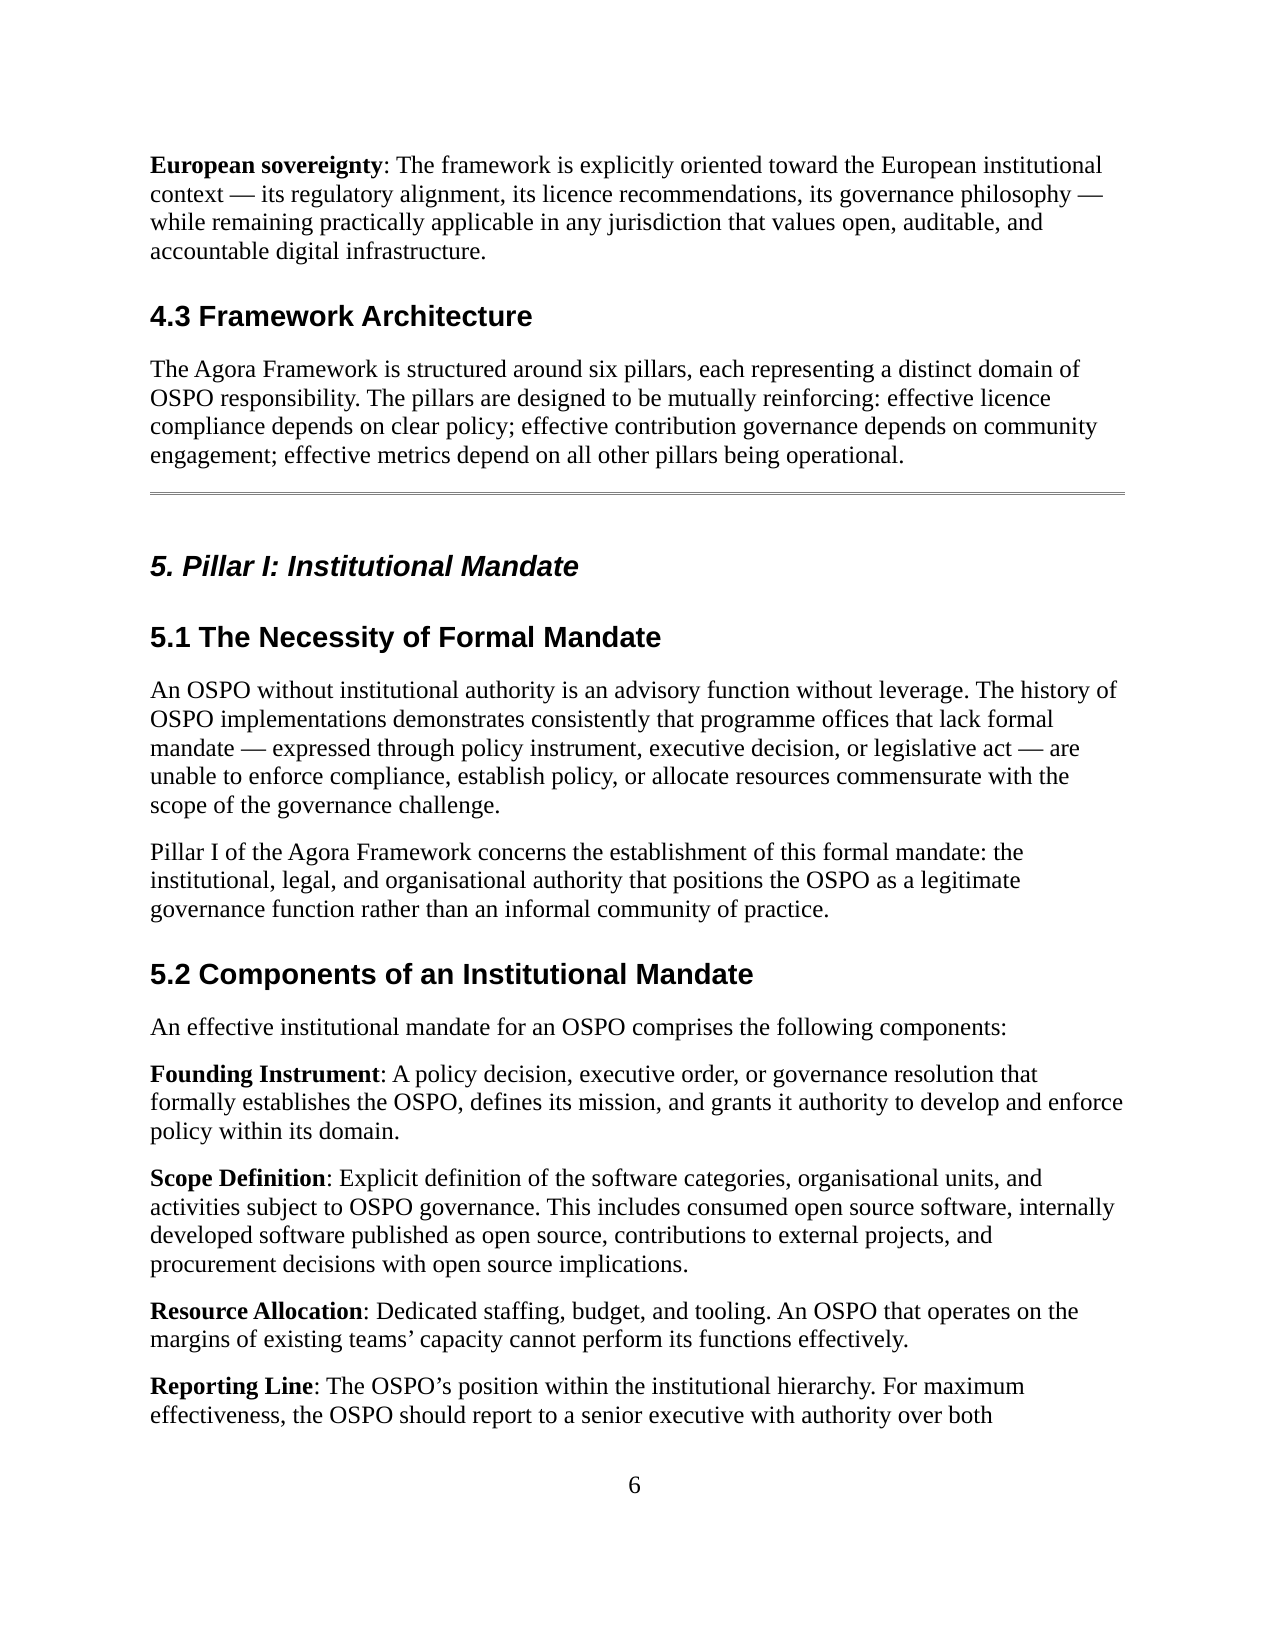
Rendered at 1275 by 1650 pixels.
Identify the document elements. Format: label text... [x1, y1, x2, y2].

text An OSPO without institutional authority is an advisory function without leverage. The history of OSPO implementations demonstrates consistently that programme offices that lack formal mandate — expressed through policy instrument, executive decision, or legislative act — are unable to enforce compliance, establish policy, or allocate resources commensurate with the scope of the governance challenge. [150, 675, 1125, 819]
text Resource Allocation: Dedicated staffing, budget, and tooling. An OSPO that operates on the margins of existing teams’ capacity cannot perform its functions effectively. [150, 1296, 1125, 1353]
subtitle 4.3 Framework Architecture [150, 299, 1125, 332]
text Scope Definition: Explicit definition of the software categories, organisational units, and activities subject to OSPO governance. This includes consumed open source software, internally developed software published as open source, contributions to external projects, and procurement decisions with open source implications. [150, 1163, 1125, 1278]
text European sovereignty: The framework is explicitly oriented toward the European institutional context — its regulatory alignment, its licence recommendations, its governance philosophy — while remaining practically applicable in any jurisdiction that values open, auditable, and accountable digital infrastructure. [150, 150, 1125, 265]
subtitle 5.1 The Necessity of Formal Mandate [150, 620, 1125, 654]
text The Agora Framework is structured around six pillars, each representing a distinct domain of OSPO responsibility. The pillars are designed to be mutually reinforcing: effective licence compliance depends on clear policy; effective contribution governance depends on community engagement; effective metrics depend on all other pillars being operational. [150, 354, 1125, 469]
text Reporting Line: The OSPO’s position within the institutional hierarchy. For maximum effectiveness, the OSPO should report to a senior executive with authority over both [150, 1371, 1125, 1429]
subtitle 5. Pillar I: Institutional Mandate [150, 549, 1125, 583]
text An effective institutional mandate for an OSPO comprises the following components: [150, 1012, 1125, 1041]
subtitle 5.2 Components of an Institutional Mandate [150, 957, 1125, 991]
text Founding Instrument: A policy decision, executive order, or governance resolution that formally establishes the OSPO, defines its mission, and grants it authority to develop and enforce policy within its domain. [150, 1059, 1125, 1145]
text Pillar I of the Agora Framework concerns the establishment of this formal mandate: the institutional, legal, and organisational authority that positions the OSPO as a legitimate governance function rather than an informal community of practice. [150, 837, 1125, 923]
